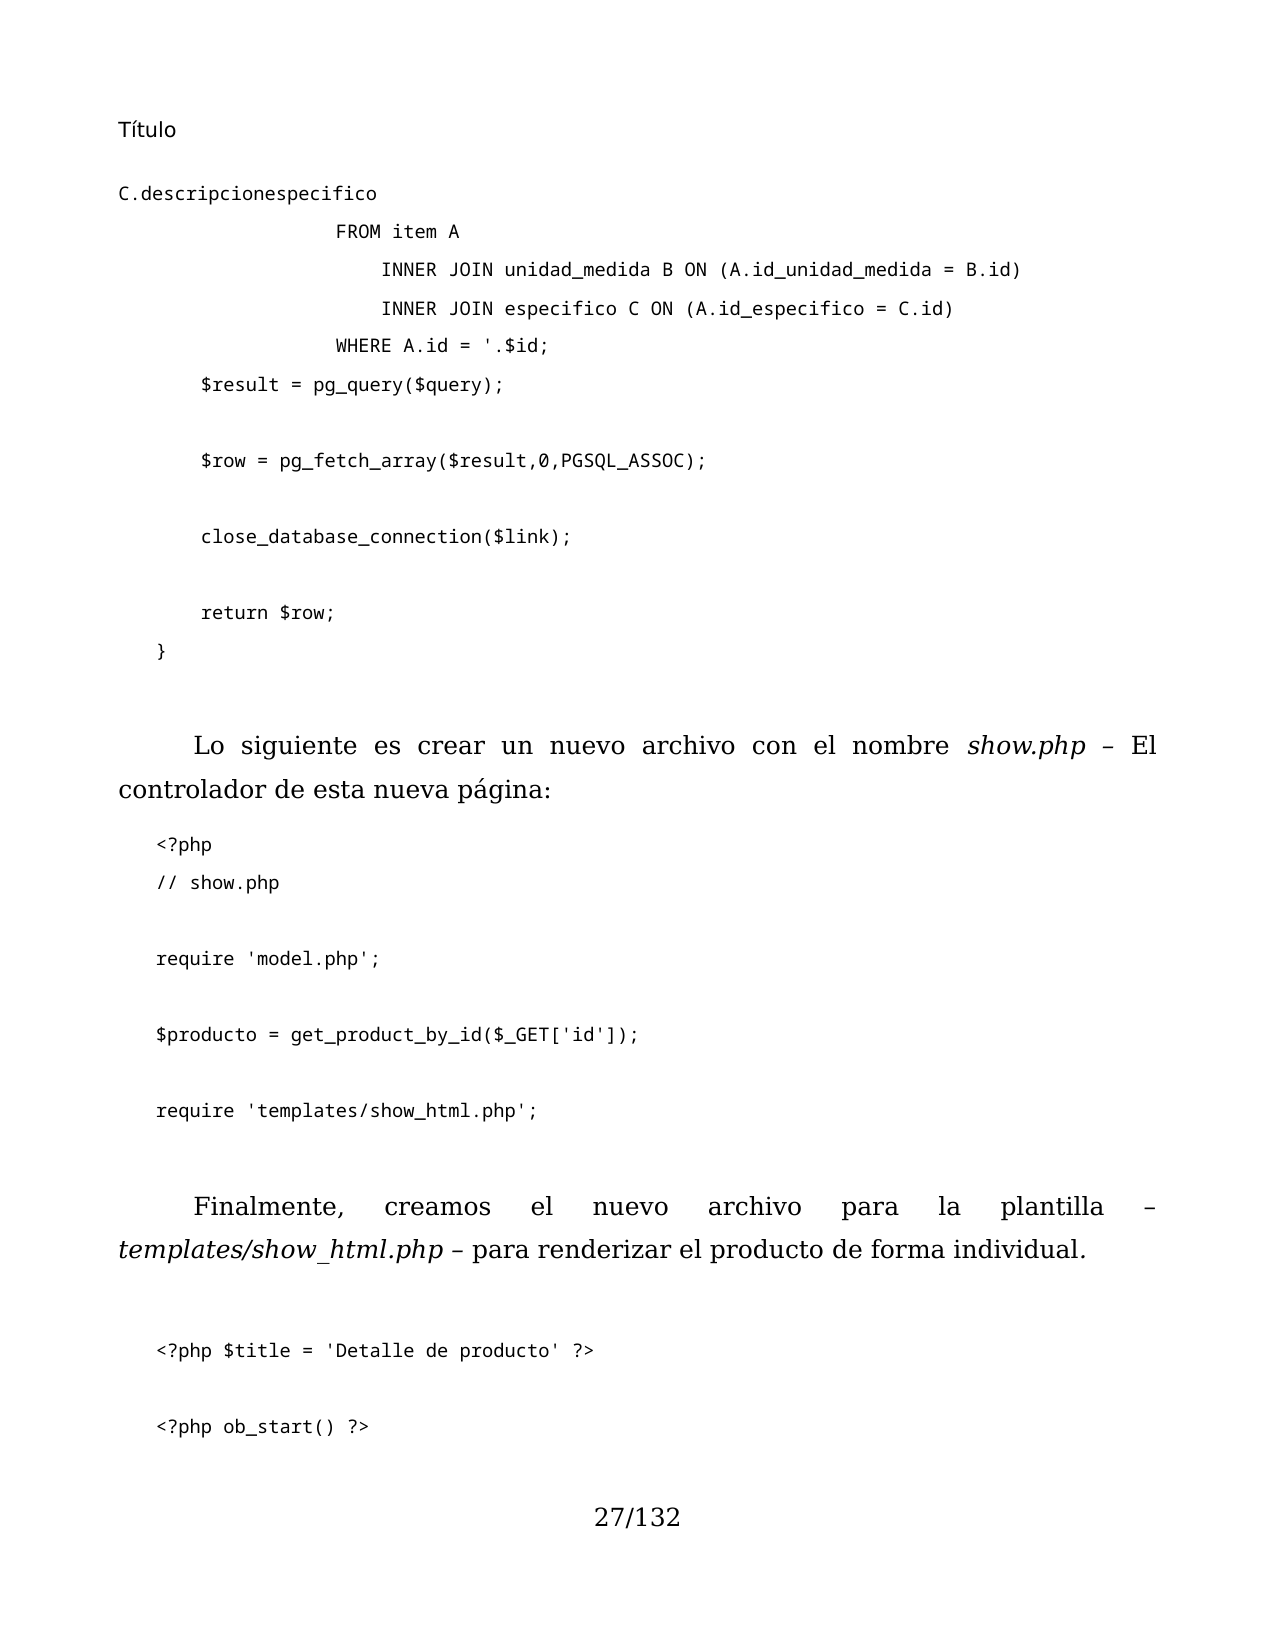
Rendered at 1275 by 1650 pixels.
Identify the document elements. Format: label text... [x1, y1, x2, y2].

text // show.php [118, 869, 1157, 895]
text <?php ob_start() ?> [118, 1413, 1157, 1438]
text <?php $title = 'Detalle de producto' ?> [118, 1337, 1157, 1362]
text require 'model.php'; [118, 945, 1157, 971]
text } [118, 637, 1157, 662]
text WHERE A.id = '.$id; [118, 333, 1157, 358]
text FROM item A [118, 219, 1157, 244]
text require 'templates/show_html.php'; [118, 1097, 1157, 1123]
text INNER JOIN especifico C ON (A.id_especifico = C.id) [118, 295, 1157, 320]
text return $row; [118, 599, 1157, 624]
text INNER JOIN unidad_medida B ON (A.id_unidad_medida = B.id) [118, 257, 1157, 282]
text C.descripcionespecifico [118, 181, 1157, 206]
text Finalmente, creamos el nuevo archivo para la plantilla – templates/show_html.php – para renderizar el producto de forma individual. [118, 1192, 1157, 1264]
text $producto = get_product_by_id($_GET['id']); [118, 1021, 1157, 1047]
text <?php [118, 831, 1157, 857]
text close_database_connection($link); [118, 523, 1157, 548]
text $result = pg_query($query); [118, 371, 1157, 396]
text $row = pg_fetch_array($result,0,PGSQL_ASSOC); [118, 447, 1157, 472]
text Lo siguiente es crear un nuevo archivo con el nombre show.php – El controlador de esta nueva página: [118, 731, 1157, 804]
